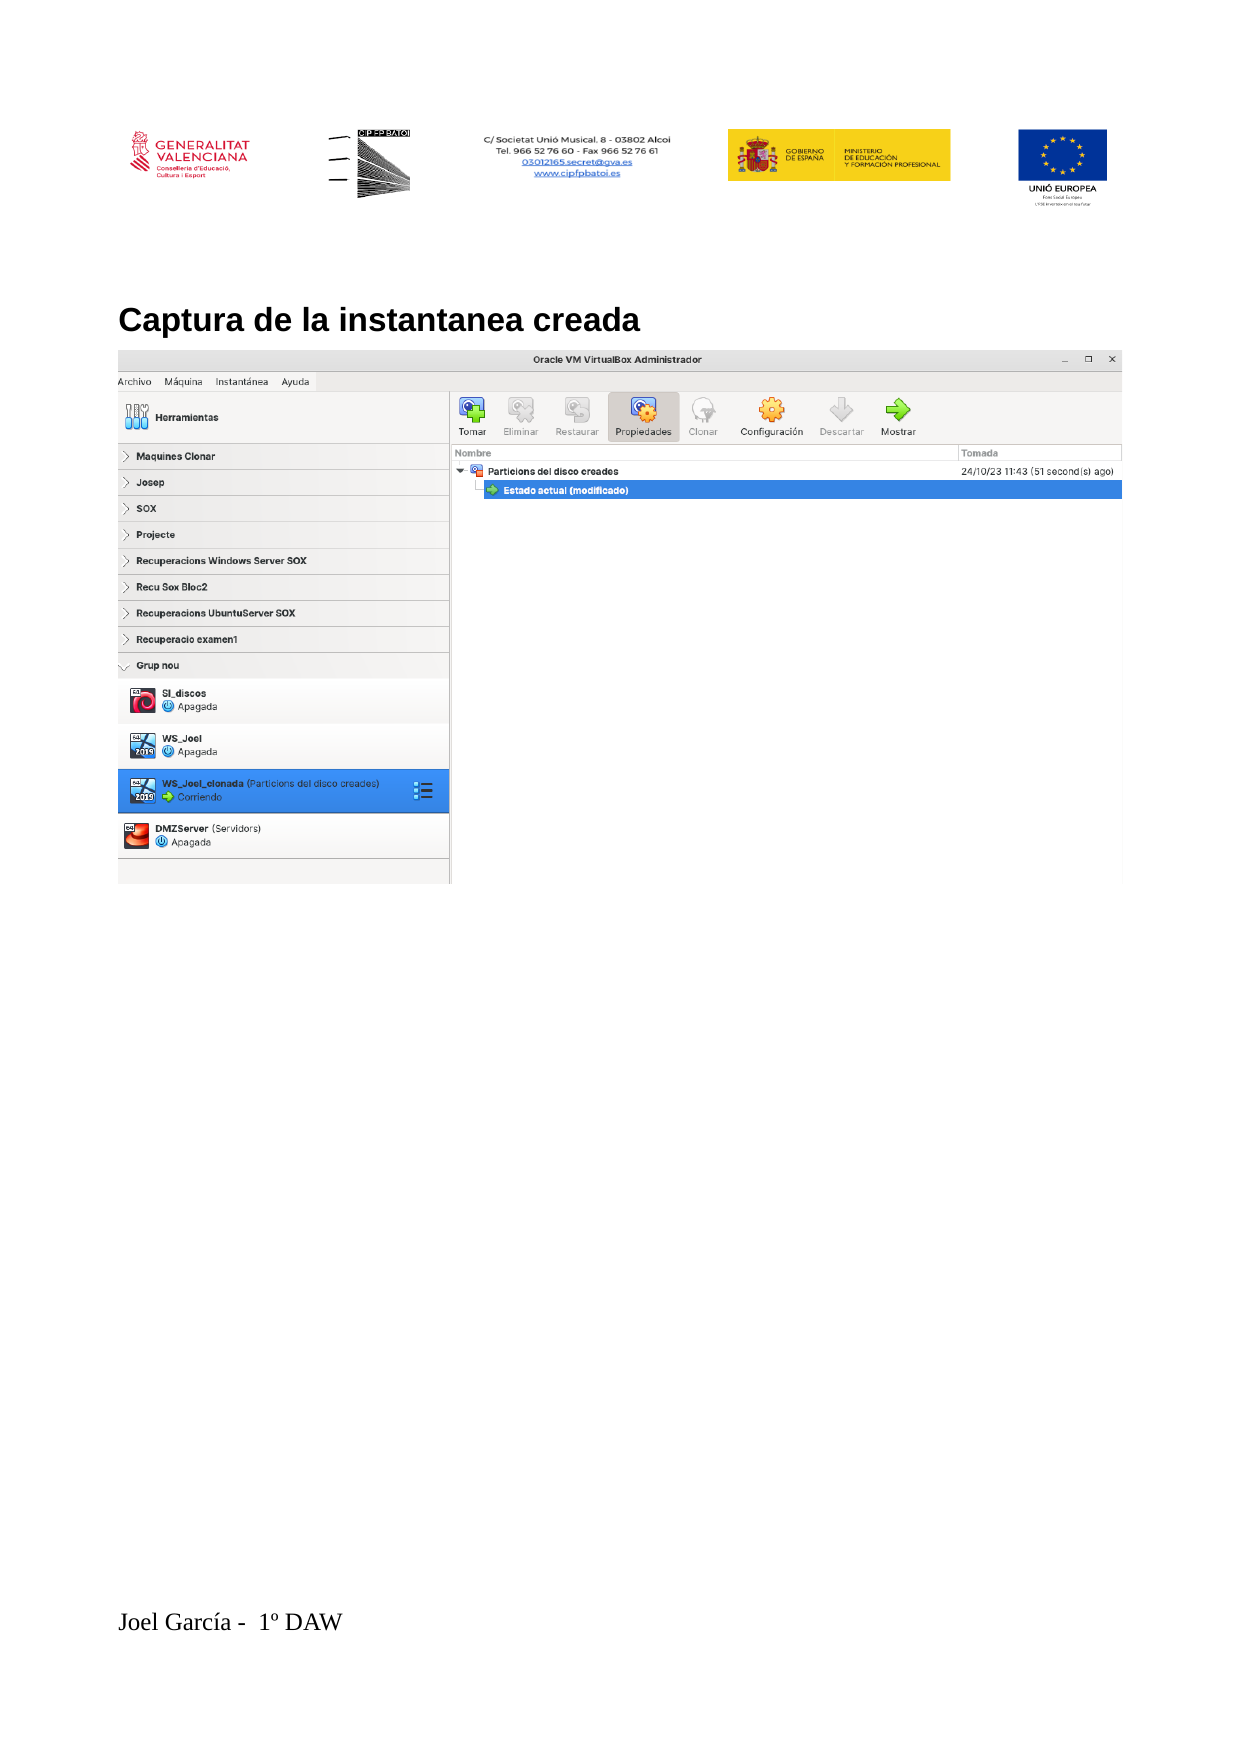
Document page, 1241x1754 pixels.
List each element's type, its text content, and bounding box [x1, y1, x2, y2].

picture [118, 118, 1118, 209]
picture [118, 350, 1123, 884]
subtitle Captura de la instantanea creada [118, 300, 1122, 338]
